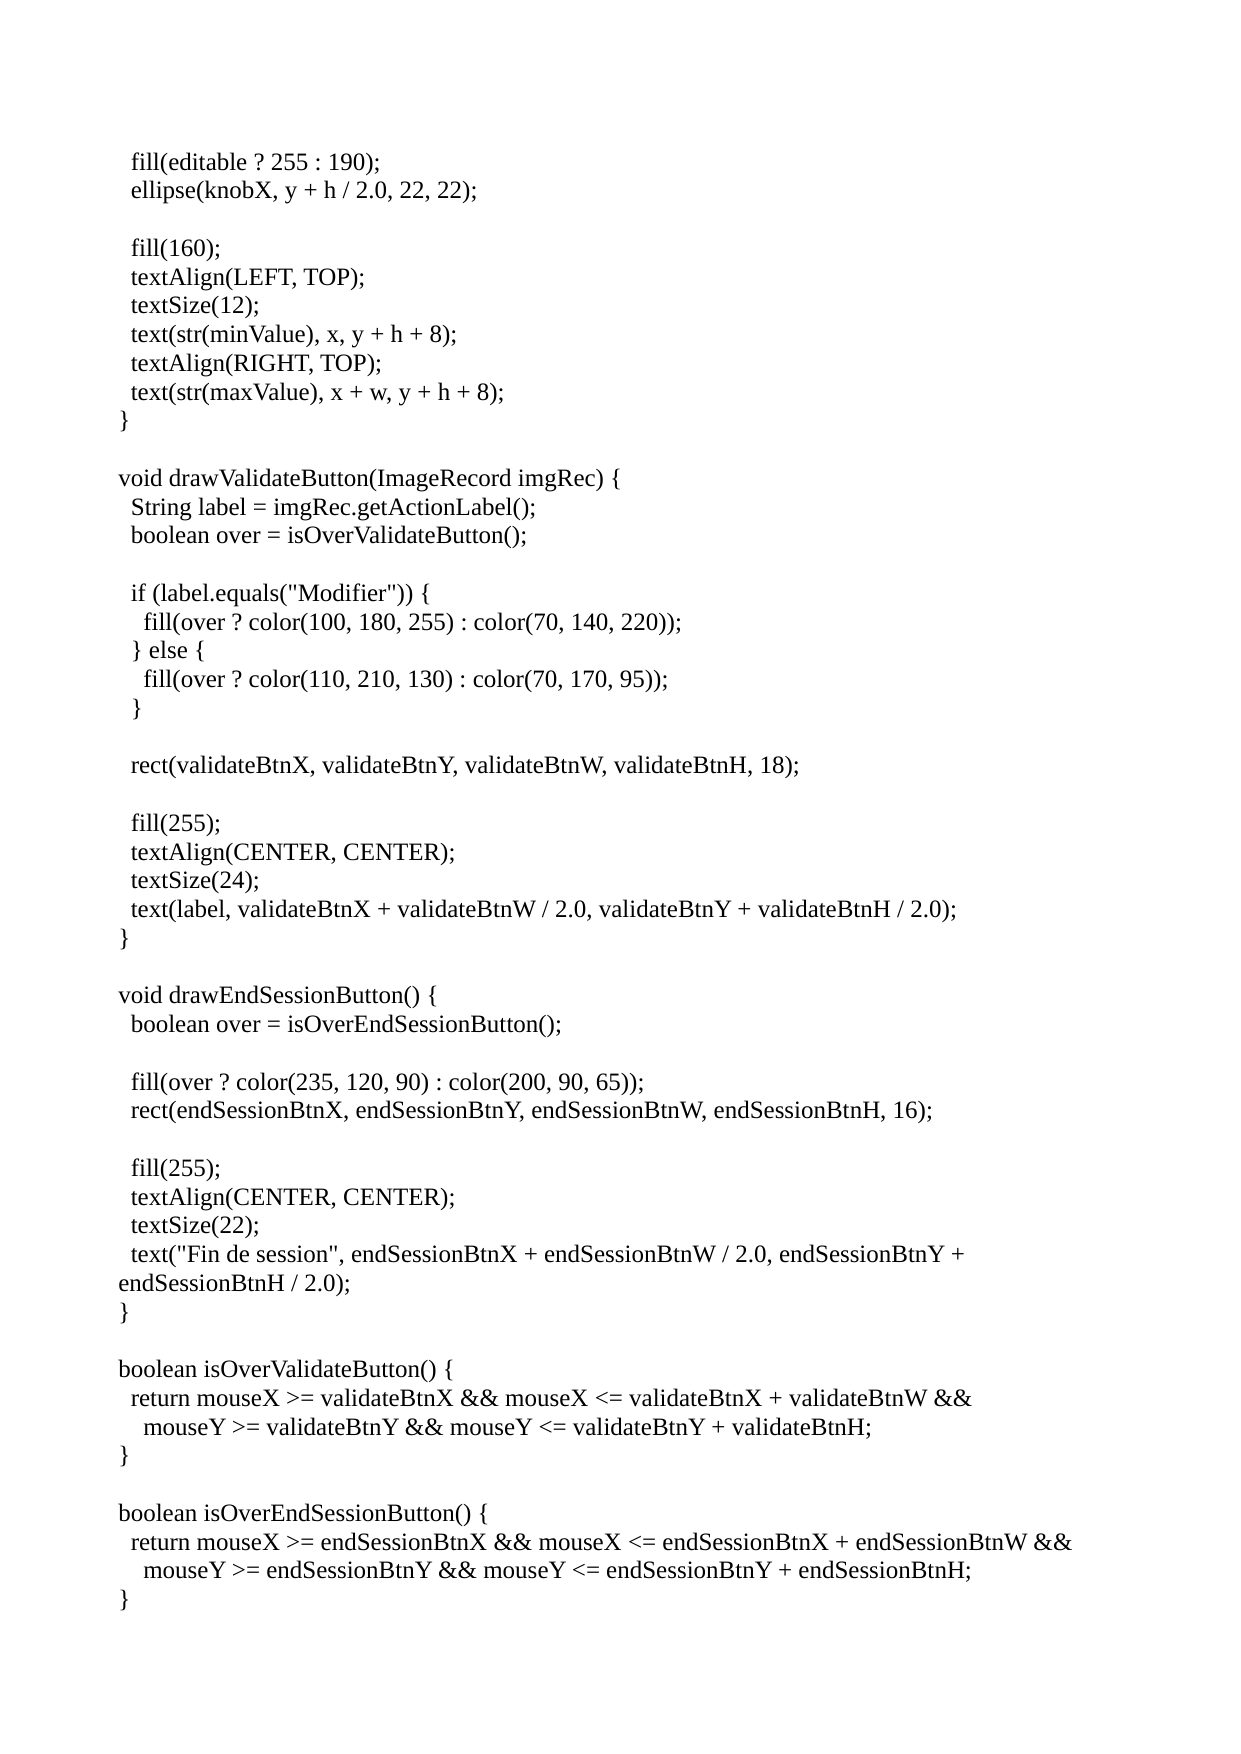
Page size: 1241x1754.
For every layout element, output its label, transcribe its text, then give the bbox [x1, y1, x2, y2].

text textAlign(LEFT, TOP); [118, 262, 1122, 291]
text String label = imgRec.getActionLabel(); [118, 492, 1122, 521]
text fill(over ? color(100, 180, 255) : color(70, 140, 220)); [118, 607, 1122, 636]
text fill(over ? color(110, 210, 130) : color(70, 170, 95)); [118, 664, 1122, 693]
text text(str(maxValue), x + w, y + h + 8); [118, 377, 1122, 406]
text } else { [118, 636, 1122, 664]
text textSize(24); [118, 866, 1122, 894]
text boolean isOverEndSessionButton() { [118, 1498, 1122, 1527]
text text("Fin de session", endSessionBtnX + endSessionBtnW / 2.0, endSessionBtnY + endSessionBtnH / 2.0); [118, 1239, 1122, 1297]
text textSize(12); [118, 291, 1122, 319]
text return mouseX >= endSessionBtnX && mouseX <= endSessionBtnX + endSessionBtnW && [118, 1527, 1122, 1556]
text rect(validateBtnX, validateBtnY, validateBtnW, validateBtnH, 18); [118, 751, 1122, 779]
text fill(255); [118, 1153, 1122, 1182]
text boolean over = isOverValidateButton(); [118, 521, 1122, 549]
text void drawEndSessionButton() { [118, 981, 1122, 1009]
text } [118, 406, 1122, 434]
text ellipse(knobX, y + h / 2.0, 22, 22); [118, 176, 1122, 204]
text } [118, 1297, 1122, 1326]
text textAlign(CENTER, CENTER); [118, 837, 1122, 866]
text } [118, 1441, 1122, 1469]
text void drawValidateButton(ImageRecord imgRec) { [118, 463, 1122, 492]
text text(label, validateBtnX + validateBtnW / 2.0, validateBtnY + validateBtnH / 2.0); [118, 894, 1122, 923]
text textSize(22); [118, 1211, 1122, 1239]
text fill(over ? color(235, 120, 90) : color(200, 90, 65)); [118, 1067, 1122, 1096]
text rect(endSessionBtnX, endSessionBtnY, endSessionBtnW, endSessionBtnH, 16); [118, 1096, 1122, 1124]
text mouseY >= validateBtnY && mouseY <= validateBtnY + validateBtnH; [118, 1412, 1122, 1441]
text textAlign(CENTER, CENTER); [118, 1182, 1122, 1211]
text mouseY >= endSessionBtnY && mouseY <= endSessionBtnY + endSessionBtnH; [118, 1556, 1122, 1584]
text textAlign(RIGHT, TOP); [118, 348, 1122, 377]
text text(str(minValue), x, y + h + 8); [118, 319, 1122, 348]
text boolean over = isOverEndSessionButton(); [118, 1009, 1122, 1038]
text return mouseX >= validateBtnX && mouseX <= validateBtnX + validateBtnW && [118, 1383, 1122, 1412]
text fill(editable ? 255 : 190); [118, 147, 1122, 176]
text if (label.equals("Modifier")) { [118, 578, 1122, 607]
text fill(160); [118, 233, 1122, 262]
text } [118, 1584, 1122, 1613]
text } [118, 923, 1122, 952]
text fill(255); [118, 808, 1122, 837]
text } [118, 693, 1122, 722]
text boolean isOverValidateButton() { [118, 1354, 1122, 1383]
